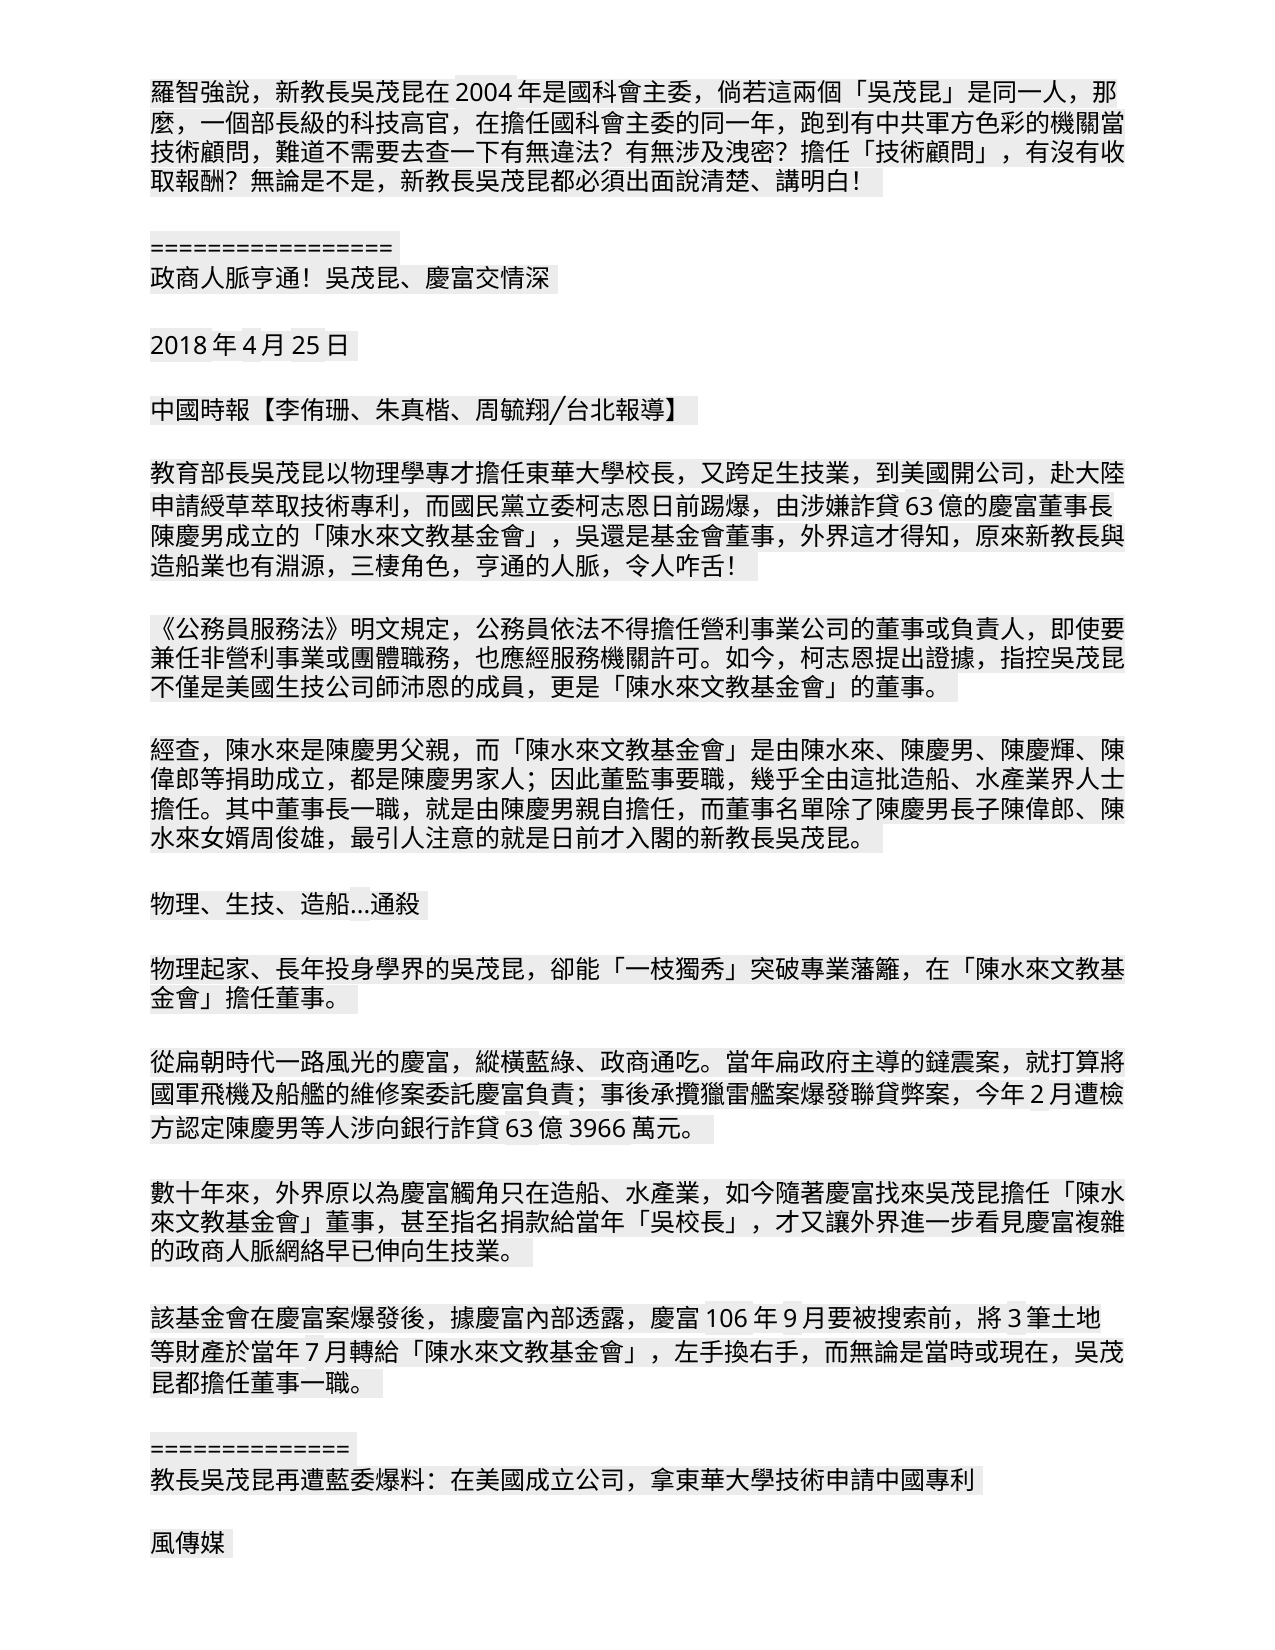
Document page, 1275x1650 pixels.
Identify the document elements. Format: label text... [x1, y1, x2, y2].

text 卡管啟示錄，啟示了我們一些什麼？ (一)寫來滿紙污穢 首先，你可以輕易看出，那些十幾二十年來藉著效忠顏色吃香喝辣、滿口進步理念與漂亮理想的親綠學者們之齷齪嘴臉。 管中閔，不管你喜不喜歡他，都不能否認他是一個乾乾淨淨正正直直的人。但是，因為他不小心選上台大校長，人渣黨便傾全力抹黑他。一個學校校長職位，比起各種暗無天日伸手不見五指的撈錢基金會與黑機關及國營事業以及各種政務職位等等，油水相對比較少，但大學校長一職，意義不在於油水多少，而在於思想洗腦與高教人事控制，因此，必然得由 "自己人" 擔任。依人渣黨的作風習性，絕無可能輕易拱手讓人之理。 抹黑管中閔的手法，非常難看，毫無半點羞恥心，連學生引用老師的研究，竟然也能說成是老師抄襲學生。反而是那些不學無術的指控者，那些人渣黨的立委們自己的所謂學位，才是剪貼抄襲而來。 荒唐透頂的抄襲指控還不夠，接著又開始說一些根本子虛烏有的什麼利益輸送與貪污等等，種種不可思議的抹黑，真的是非常卑鄙齷齪。最後，當然就是抹紅，說管中閔到大陸講學乃是通敵或不忠等等，長久以來就是每天搞這一套指控。幾時連去大陸講學也變成非法了？而且還動員司法系統偵辦！X它媽這個人渣黨之齷齪真是完全沒有底線可言。 但是，他們自己卻反而可以去大陸做生意，兼課，講課，違法撈各種錢，然後說這是一種台灣實力的展現，說這是什麼台灣民主經驗的輸出，說這是一種榮耀，總之就是很棒很偉大！我真不知道還能找到什麼樣更難聽的齷齪辭彙來形容這個人渣黨及其底下一大票更為無恥的文人走狗與什麼親綠學者。 另一方面，你看，新上任的所謂教育部長，太陽花學者吳什麼昆的，近幾年突然變得綠油油，十分勇猛，滿口台獨建國。但他另一方面不但長期在大陸講學兼課，甚至還是大陸具有軍方色彩之研究機構的科技顧問。依人渣黨的邏輯，這應該立即以叛國罪抓去槍斃才對。 不只這樣，這位吳什麼昆的所謂教育部長，各種違法濫權騙錢撈錢的事一籮筐，講得完嗎？品性非常糟糕，行不由徑的一個人，監守自盜，濫用職權，假公濟私，真是膽大包天。這樣的人，不但不會被繩之以法，反而左右逢源，一路吃香喝辣。換成是一般人，老早抓去坐牢了不是嗎？這十多年來，在台灣，效忠綠色變成一種謀財工具，一種護身符、晉身階與敲門磚，一種升官發財的捷徑，文人知識圈更是個個爭相表態，請你告訴我讀書人裏頭有幾個例外？有幾個具有一點點為人的基本正直？ 這位吳什麼昆的所謂教育部長，不但違法兼職開公司，而且在他擔任東華大學校長任內，監守自盜，竊取學校專利，轉移到自己名下，竟然在美國開起公司來，而且還跑去他所唾棄的中國大陸申請專利，甚至還在文件上自稱 "中國台灣地區"。這些人長年以來整天處心積慮扣別人親中賣台的大帽子，但在四下無人處，只要有利可圖，馬上又是另一種嘴臉；在台灣囂張跋扈地不許別人親中，但是一到大陸，只要有錢可撈，馬上又變成是 "中國台灣地區" 的老百姓。這樣的人，這樣的行徑，請問人渣黨上上下下，有幾個人不是這樣？ 這其實也是大陸非常令人堵爛的地方，為了收編這些人渣，於是誘之以利，任其兩手作為，在台高喊台獨，整天指控別人親中賣台，其實自己的整個利益中心卻在大陸，而大陸官方顯然也想要藉此來綁住這些人，免得作亂。題外話。 我想說的是：請你把人物調換一下，假設今天是管中閔不斷撈錢騙錢，違法亂紀罄竹難書，竊取各種暴利，然後還擔任大陸軍方機構的高科技顧問；另一方面，假設今天是一位乾乾淨淨正正直直術德兼備的綠營人才當選台大校長，然後卻遭到藍營無數荒謬透頂的抹黑與造謠，進行徹底人格謀殺，假設人物如此調換一下，那麼，請你告訴我，那些什麼太陽花學者，什麼野白合學者們，會如何反應？會像現在這樣安靜無聲嗎？會反而甚至還倒過來抹黑綠營的當選人嗎？當然不會。不但不會裝聾做啞，肯定早已透過綠色媒體，動員一大堆腦殘學生，起來為偉大的民主理想或什麼大學自主精神進行革命暴動了，總統府早就被包圍了。 這意味著一個很重要的道德問題，在我看來，這問題之道德惡質性無比重大，因為這意味著，這群走狗文人，長年以來，無非就是擺明藉著所謂理想來行騙，藉以榨取一己之利與一黨之私。 我更想說的是： 被這些貪婪無度的下三濫綠色人渣騙一回，那叫老實，騙兩次算單純，騙上無數次那就是腦殘了。腦殘的後果，傷害的其實也就是你自己及眾人乃至下一代的長遠未來。 我一直很不解的是：在這小島上，為何群眾 (特別是年輕一代) 如此容易被欺瞞被動員被洗腦？難道如此明明白白的基本是非善惡黑白真有那麼難以辨別？當詐騙集團不管怎麼騙都能成功時，我們是不是應該問：到底是什麼原因，讓這島上的人變得如此腦殘？ 底下是隨手就能找到的一堆報導，滿紙污穢，但我建議各位不妨仔細讀，也許你才能體會台灣政治是怎麼一回事，幾乎所有參與者，特別是綠色一方，所思所想，所作所為，全是私人利益與權力。這位吳什麼昆的，根本不是特例。而且，你應該倒過來問才對：到底綠營及其文人走狗裏頭，有幾個人是言行一致，乾淨正直的？鳳毛麟角，少之又少。 所謂什麼台獨建國，什麼民主自由，什麼弱勢優先，什麼反核減碳，什麼勞工權益，什麼這個社運那個社運，這個理想那個理想，全是放它媽的狗臭屁，一切其實都只關乎兩個字：權與錢。而這一切政治醜劇的真正操盤者，其實就是美國和日本，而這些人只是美日豢養的一群狗，丟些小骨頭讓狗兒們搶，藉以完全控制這塊島嶼，榨取之，操控之，用來對付祖國。而且，這樣一種操弄兩岸衝突的態勢，近六、七年來幾乎已毫不掩飾，近乎瘋狂地加速進行。再怎麼遲鈍的人，理應也該看得出來這一點。 陳真 2018. 04. 27. ================= (影)新任教育部長 前東華校長吳茂昆 前科累累 被控多項違法圖利、打壓校內人事權、私設建設公司炒地 來源：newtalk.tw 2018-04-16 全國教師工會總聯合會與國立東華大學多位教師29日召開記者會，抗議校長吳茂昆假借職權溢領教師獎助金300萬，年薪更高達500萬之多，指控他與違法擔任中華映管公司獨立董事、也是東華大學前主任秘書蔡裕源是「哥倆好」，利用校內各個建設圖利私營的廠商，更以行政優勢打壓校內人事、掌控校內基金。 東華爆多起弊端 教授怒控校長掌權似白色恐怖 東華大學多位教授今(29)日在全國教師工會總聯合會陪同下召開記者會，控訴東華大學正經歷白色恐怖，校長吳茂昆所主導的「校務權貴」雖然涉及多項工程弊案，卻因為掌控校內各項人事權，教師只能噤若寒蟬。東華教授表示，吳茂昆甚至以彈性加薪委員會主席身分，幫自己每年加薪3百萬，同時以虧損為由，只給助理19K低薪，呼籲教育部正視。 =================== 吳茂昆遭監委認定 溢領獎金、捲開發弊案 TVBS 2018/04/17 不僅被爆料曾赴大陸開講座，吳茂昆在2014年遭學校教職員踢爆溢領獎學金，當時還遭監察院認定應該要歸還170萬元；此外2016年再被爆出他曾購買東華大學旁的「教授村」，這塊開發案被踢爆，將原本一坪200元的地皮炒至1坪10萬，引發爭議，讓吳茂昆還沒上任就爭議不斷。 全國教師工會總聯合會理事長張旭政：「對於他過去有這麼多的爭議事件，現在來擔任教育部長，坦白說我們不敢期待。」 全國教師工會早在2014年3度開記者會，指控吳茂昆溢領補助金、教師獎勵金，還涉嫌包庇親信違法兼職。 全國教師工會總聯合會理事長張旭政：「建設利益勾結，包括包庇親信違法兼職的問題，這些都有具體的事實。」 2014年12月，監察院調查報告，認為吳茂昆擔任講座教授，每個月領取講座教授獎助金5萬元，但並未履行講座教授的授課義務，又支領學校頂尖人才獎勵，違反規定，要求吳茂昆繳回170萬元。 爭議不只這一樁，2016年他跟東華前校長黃文樞再被爆料有利益糾結，尤其同仁安居計畫住宅、教授村爭議最大，前後任校長們疑似兼任建商董監事，將千坪別墅炒地皮，計畫前1坪原本200元變成10萬元，爆漲500倍，目前弊案由監察院調查當中。 吳茂昆還沒上任，過去包括私設建設公司炒地或溢領教授費逐一被挖出，也讓外界對於這名教育部長的適任與否，抱持懷疑。 =============== 新教長吳茂昆再被爆 疑曾任具共軍色彩公司顧問 新任教育部長吳茂昆疑似曾任大陸「西方超導」公司之技術顧問。（合成圖／中時資料照、羅智強臉書） 2018年04月17日 中時電子報 王家禕 前總統府副秘書長羅智強在臉書分享，，有位來自「台灣」的「吳茂昆院士」，在2004年擔任中國大陸「西部超導材料科技有限公司」的技術顧問。這間「西部超導」的母公司是「西北有色金屬研究院」，是大陸軍用稀有金屬科研生產基地。 羅智強說，新教長吳茂昆在2004年是國科會主委，倘若這兩個「吳茂昆」是同一人，那麼，一個部長級的科技高官，在擔任國科會主委的同一年，跑到有中共軍方色彩的機關當技術顧問，難道不需要去查一下有無違法？有無涉及洩密？擔任「技術顧問」，有沒有收取報酬？無論是不是，新教長吳茂昆都必須出面說清楚、講明白！ ================= 政商人脈亨通！吳茂昆、慶富交情深 2018年4月25日 中國時報【李侑珊、朱真楷、周毓翔╱台北報導】 教育部長吳茂昆以物理學專才擔任東華大學校長，又跨足生技業，到美國開公司，赴大陸申請綬草萃取技術專利，而國民黨立委柯志恩日前踢爆，由涉嫌詐貸63億的慶富董事長陳慶男成立的「陳水來文教基金會」，吳還是基金會董事，外界這才得知，原來新教長與造船業也有淵源，三棲角色，亨通的人脈，令人咋舌！ 《公務員服務法》明文規定，公務員依法不得擔任營利事業公司的董事或負責人，即使要兼任非營利事業或團體職務，也應經服務機關許可。如今，柯志恩提出證據，指控吳茂昆不僅是美國生技公司師沛恩的成員，更是「陳水來文教基金會」的董事。 經查，陳水來是陳慶男父親，而「陳水來文教基金會」是由陳水來、陳慶男、陳慶輝、陳偉郎等捐助成立，都是陳慶男家人；因此董監事要職，幾乎全由這批造船、水產業界人士擔任。其中董事長一職，就是由陳慶男親自擔任，而董事名單除了陳慶男長子陳偉郎、陳水來女婿周俊雄，最引人注意的就是日前才入閣的新教長吳茂昆。 物理、生技、造船...通殺 物理起家、長年投身學界的吳茂昆，卻能「一枝獨秀」突破專業藩籬，在「陳水來文教基金會」擔任董事。 從扁朝時代一路風光的慶富，縱橫藍綠、政商通吃。當年扁政府主導的鐽震案，就打算將國軍飛機及船艦的維修案委託慶富負責；事後承攬獵雷艦案爆發聯貸弊案，今年2月遭檢方認定陳慶男等人涉向銀行詐貸63億3966萬元。 數十年來，外界原以為慶富觸角只在造船、水產業，如今隨著慶富找來吳茂昆擔任「陳水來文教基金會」董事，甚至指名捐款給當年「吳校長」，才又讓外界進一步看見慶富複雜的政商人脈網絡早已伸向生技業。 該基金會在慶富案爆發後，據慶富內部透露，慶富106年9月要被搜索前，將3筆土地等財產於當年7月轉給「陳水來文教基金會」，左手換右手，而無論是當時或現在，吳茂昆都擔任董事一職。 ============== 教長吳茂昆再遭藍委爆料：在美國成立公司，拿東華大學技術申請中國專利 風傳媒 謝孟穎 2018-04-17 藍委柯志恩質詢時爆料指出，吳茂昆在2015年東華校長任內，在美國成立師沛恩生技公司（Spiranthes Biotech, LLC），吳茂昆就是公司負責人之一，去年該公司到中國取得「綬草」萃取物製藥的發明專利。 =================== 吳茂昆用「中國台灣 地區 」拿專利 獨派立場遭諷 吳：當部長只能接受挑戰 蘋果日報 2018/04/25 【綜合報導】教育部長吳茂昆遭爆料拿東華大學研究專利到美國成立師沛恩公司後，藍委柯志恩昨再指控吳用個人名義申請專利，但向中國大陸遞交的文件中卻寫著「中國台灣」地區，柯嘲諷吳鮮明的獨派立場，難道就能忍受自己是「中國台灣」？ ============== 吳茂昆申請專利惹議 李家同：學校買車可掛校長名下？ 2018-04-23 聯合報 記者吳佩旻╱即時報導 清大榮譽講座教授李家同。圖／聯合報系資料照片 教育部長吳茂昆遭爆任東華大學校長期間在美國開公司，並申請大陸專利。他今天到立法院備質詢時，坦承有此事，強調「以我的認知，都是沒問題的」。對此清大榮譽講座教授李家同表示，專利屬於個人或學校，都有明確規定，不是可以開玩笑的事情；就像東華大學若買了一部汽車，可以授權登記在校長名下嗎？ 教育部長吳茂昆上任以來爭議不斷，日前才遭爆東華大學校長任內請假天數達6成，今天又被爆出校長任內在美國開公司，並申請到大陸專利。同樣的技術，在台灣專利屬於東華大學，到了大陸卻掛在個人名下，引發立委質疑。 李家同說:「專利關乎財產權的問題，是很嚴重的事，不是能開玩笑的」，教育部必須搞清楚，東華大學是否有將專利授權給吳茂昆。試問，東華大學若買了一部汽車，要授權登記在校長個人名下，請問可以嗎？ ============ 【Yahoo論壇／毛奇】昆伯是來卡管？還是來發聘書的？ 2018年4月23日 一周以來，有關吳茂昆在東華大學校長任內各種倒行逆施、大小違失不斷被揭發，包括：疑似涉及建商炒地皮案件、捲入溢領獎助金案被監察院追討、上班日請假天數高達6成等，此外，還被東華大學教師指控濫用校長職權，黑箱操控教師升等，吳茂昆簡直是史上還沒有上任就爆出最多爭議的教育部長。 更讓人傻眼的是，這位支持兩國論、獨派色彩鮮明的新部長，竟然也十分熱衷到對岸交流，接連又爆出早在2004年擔任國科會主委期間，吳茂昆即曾前往中國，不僅在對岸大學授課、擔任講座，也曾掛名中國大陸官方研究機構顧問，甚至被在野黨指控擔任具中國軍方色彩的科技公司顧問。 ============== 細數東華教授與吳茂昆4年恩怨 在他治理下「如經歷白色恐怖」 上報快訊／趙翊妏、洪翌恒 2018年04月20日 早在2014年，王純娟（見圖，李昆翰攝）就曾與多名東華教授舉行記者會，控訴東華大學在吳治下如同經歷「白色恐怖」。 東華大學諮商與臨床心理學教授王純娟19日上午至北檢告發教育部長、前東華大學校長吳茂昆涉觸犯《貪汙治罪條例》。事實上，王純娟非第一次登上媒體版面，2014年東華大學舉行校慶時，王純娟就曾拿著有「白色恐怖、黑箱治校」標語的箱子出現在台前表達抗議。 東華大學2014年11月13日慶祝「20周年校慶」，當時校長吳茂昆正在學生活動中心茶會會現上致詞時，王純娟突然拿出「白色恐怖、黑箱治校」標語的箱子出現，而她的先生更在現場大喊抗議口號，讓與會來賓一陣錯愕。校方因此出動9名校警，將王純娟先生壓制在地，過程中還將點心、茶水撒落一地。 吳茂昆當時說，對於王純娟教授夫妻倆採取鬧場的激烈手段感到很遺憾，不過尊重他們有發表意見的權益。 王純娟當時則氣憤表示，6年前她提出教授升等案，卻因為學校黑箱作業，操控外審委員名單，使她2次升等都沒通過。直到她提出行政訴訟勝訴後，第3次提出升等申請才通過。 多位教授控升等遭拒 同年10月16日，東華大學多位教授出面舉行記者會，控訴個人升等遭拒的理由「光怪陸離」。王純娟當時在記者會中指出，她的專業是心理諮商，「卻因為佛學素養不夠遭拒絕升等。」她提到，前校長黃文樞伸手外審委員選任，其中不專業的外審委員竟建議她要「上佛學班」。 王純娟更在「升等著作審查意見表」的升等論文評審意見中，發現有教授竟然是一字不漏地從其他審查報告中複製貼上，與她住著作內容完全無關，痛批教評會根本沒有認真審查。 為此，教授們提起了行政訴訟，高等法院也宣判他們勝訴，但是升等案卻必須轉回學校教評會決定。 王純娟痛心的形容，「這就像性侵的受害者勝訴後，卻被送回加害者手上繼續蹂躪。」而校方則回應，先前升等程序確實有瑕疵，部分升等案也重新再審，歡迎教育部成立調查小組介入調查。 此外，東華大學多位教授更在同年12月29日再次舉行記者會，控訴東華大學正經歷「白色恐怖」，當時還有一位女教授下跪。王純娟在記者會上表示，吳茂昆除擔任校長外，又擔任校內彈性加薪委員會主席，可以自行任命委員選出加薪教師，而當選人卻與委員會成員「高度重疊」。 王純娟還指出，因為吳茂昆是行政人員不符合領取資格，因此他加聘自己為專任教授，每年領走300萬元的教師獎勵金，甚至自行免授課義務。 ============= 吳茂昆私授校方專利 東華大學發重話：不撤銷法院見！ 新任教長吳茂昆爭議不斷，現又傳出私授學校專利給公司 (圖／本報資料照) 2018年04月25日 中國時報 林毅／綜合報導 新任教育部長吳茂昆上任後爭議不斷，溢領獎助金、赴陸開講座外，又被爆在東華校長任內於美國設立師沛恩生技公司，甚至私自將校方的專利權拿去申請。對此東華大學也於今天晚上說出重話，如果公司未撤銷校方所有的專利字號，將會循法律路線保衛權益。 [150, 75, 1125, 1558]
